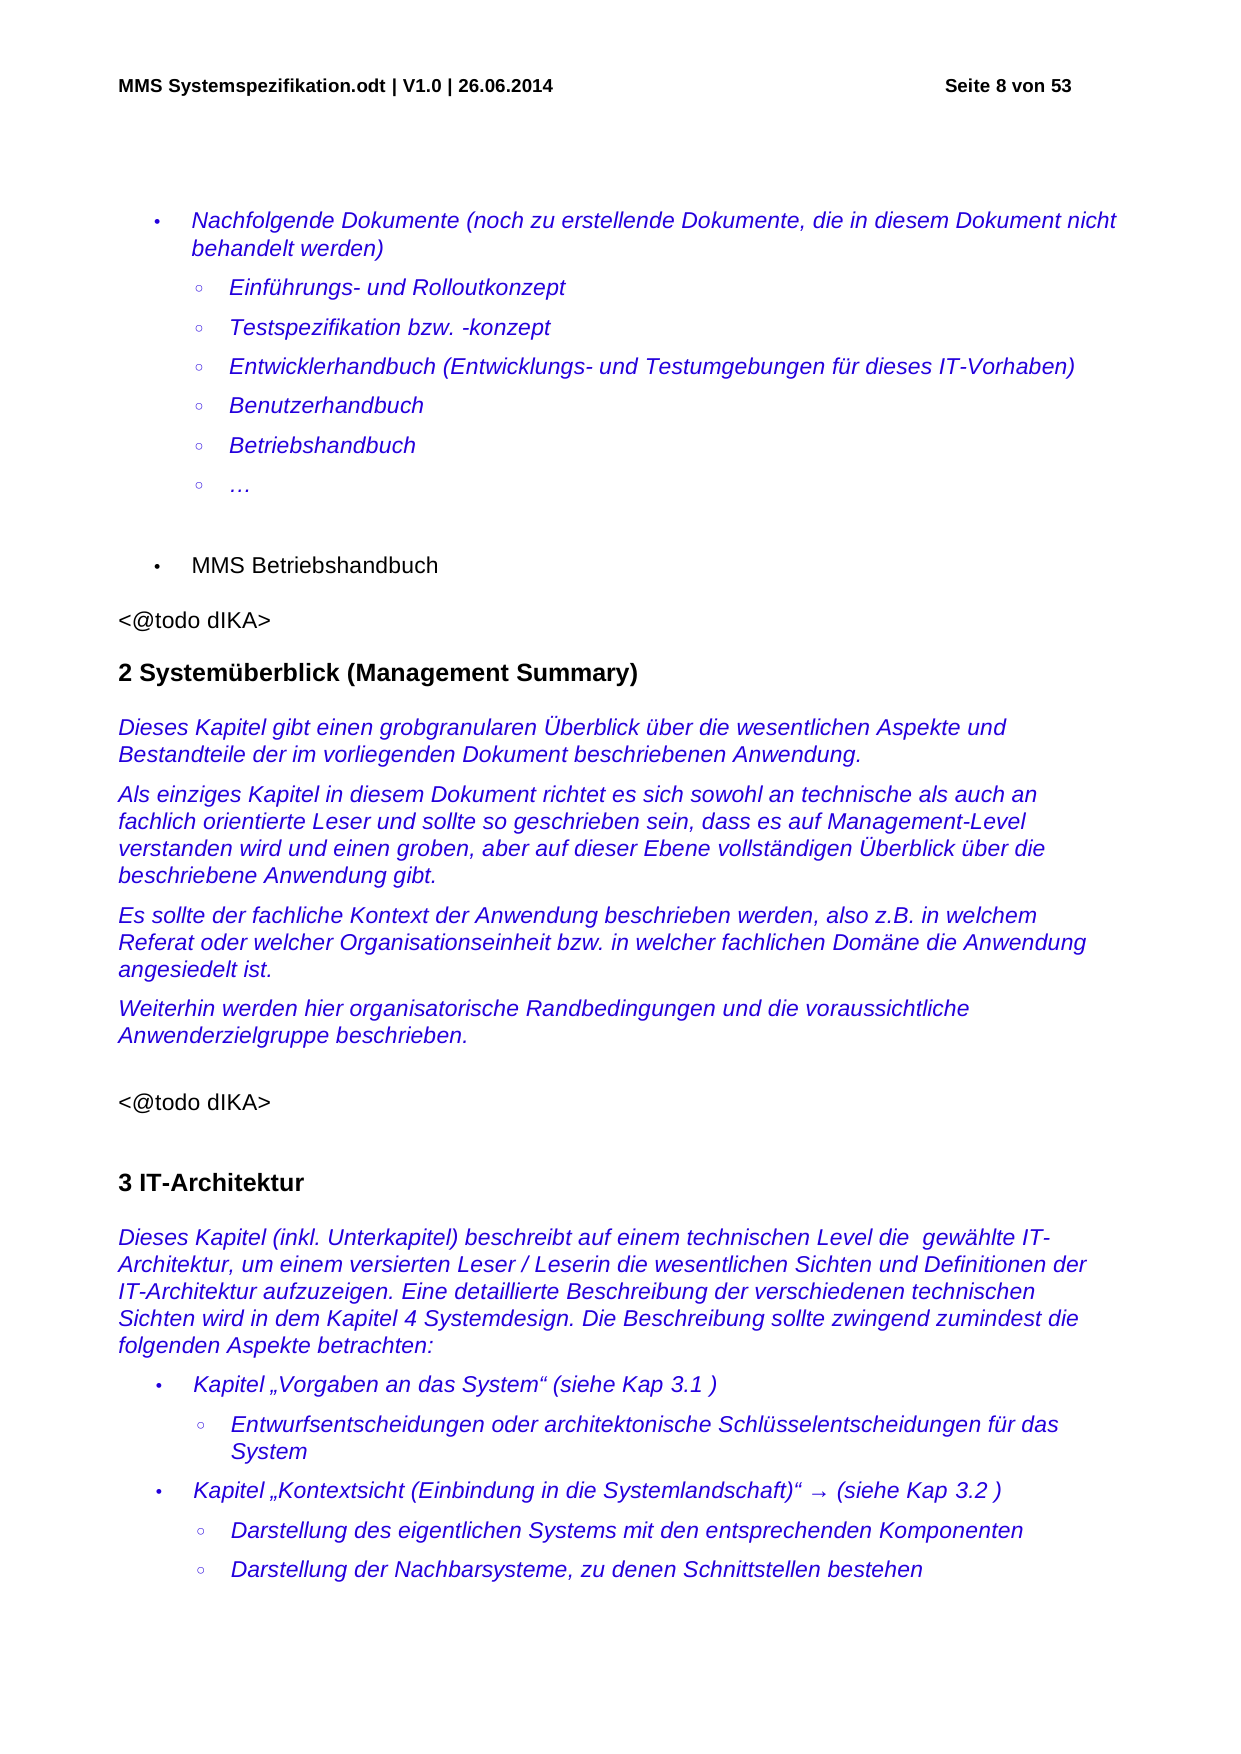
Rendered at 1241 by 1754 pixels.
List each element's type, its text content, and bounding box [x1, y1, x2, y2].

list … [191, 471, 1122, 498]
list Einführungs- und Rolloutkonzept [191, 273, 1122, 300]
list Benutzerhandbuch [191, 392, 1122, 419]
text Weiterhin werden hier organisatorische Randbedingungen und die voraussichtliche Anwenderzielgruppe beschrieben. [118, 994, 1122, 1049]
list Kapitel „Vorgaben an das System“ (siehe Kap 3.1 ) [156, 1371, 1122, 1398]
text Es sollte der fachliche Kontext der Anwendung beschrieben werden, also z.B. in welchem Referat oder welcher Organisationseinheit bzw. in welcher fachlichen Domäne die Anwendung angesiedelt ist. [118, 901, 1122, 982]
text <@todo dIKA> [118, 1088, 1122, 1115]
list Darstellung der Nachbarsysteme, zu denen Schnittstellen bestehen [193, 1556, 1122, 1583]
list Entwicklerhandbuch (Entwicklungs- und Testumgebungen für dieses IT-Vorhaben) [191, 352, 1122, 379]
text Dieses Kapitel gibt einen grobgranularen Überblick über die wesentlichen Aspekte und Bestandteile der im vorliegenden Dokument beschriebenen Anwendung. [118, 714, 1122, 768]
text Dieses Kapitel (inkl. Unterkapitel) beschreibt auf einem technischen Level die gewählte IT-Architektur, um einem versierten Leser / Leserin die wesentlichen Sichten und Definitionen der IT-Architektur aufzuzeigen. Eine detaillierte Beschreibung der verschiedenen technischen Sichten wird in dem Kapitel 4 Systemdesign. Die Beschreibung sollte zwingend zumindest die folgenden Aspekte betrachten: [118, 1223, 1122, 1358]
subtitle Systemüberblick (Management Summary) [118, 658, 1122, 687]
text <@todo dIKA> [118, 606, 1122, 633]
list Nachfolgende Dokumente (noch zu erstellende Dokumente, die in diesem Dokument nicht behandelt werden) [154, 207, 1122, 261]
list Testspezifikation bzw. -konzept [191, 313, 1122, 340]
text Als einziges Kapitel in diesem Dokument richtet es sich sowohl an technische als auch an fachlich orientierte Leser und sollte so geschrieben sein, dass es auf Management-Level verstanden wird und einen groben, aber auf dieser Ebene vollständigen Überblick über die beschriebene Anwendung gibt. [118, 780, 1122, 888]
list Betriebshandbuch [191, 431, 1122, 458]
list Entwurfsentscheidungen oder architektonische Schlüsselentscheidungen für das System [193, 1410, 1122, 1464]
list Darstellung des eigentlichen Systems mit den entsprechenden Komponenten [193, 1516, 1122, 1543]
list Kapitel „Kontextsicht (Einbindung in die Systemlandschaft)“ → (siehe Kap 3.2 ) [156, 1477, 1122, 1504]
list MMS Betriebshandbuch [154, 552, 1122, 579]
subtitle IT-Architektur [118, 1167, 1122, 1196]
